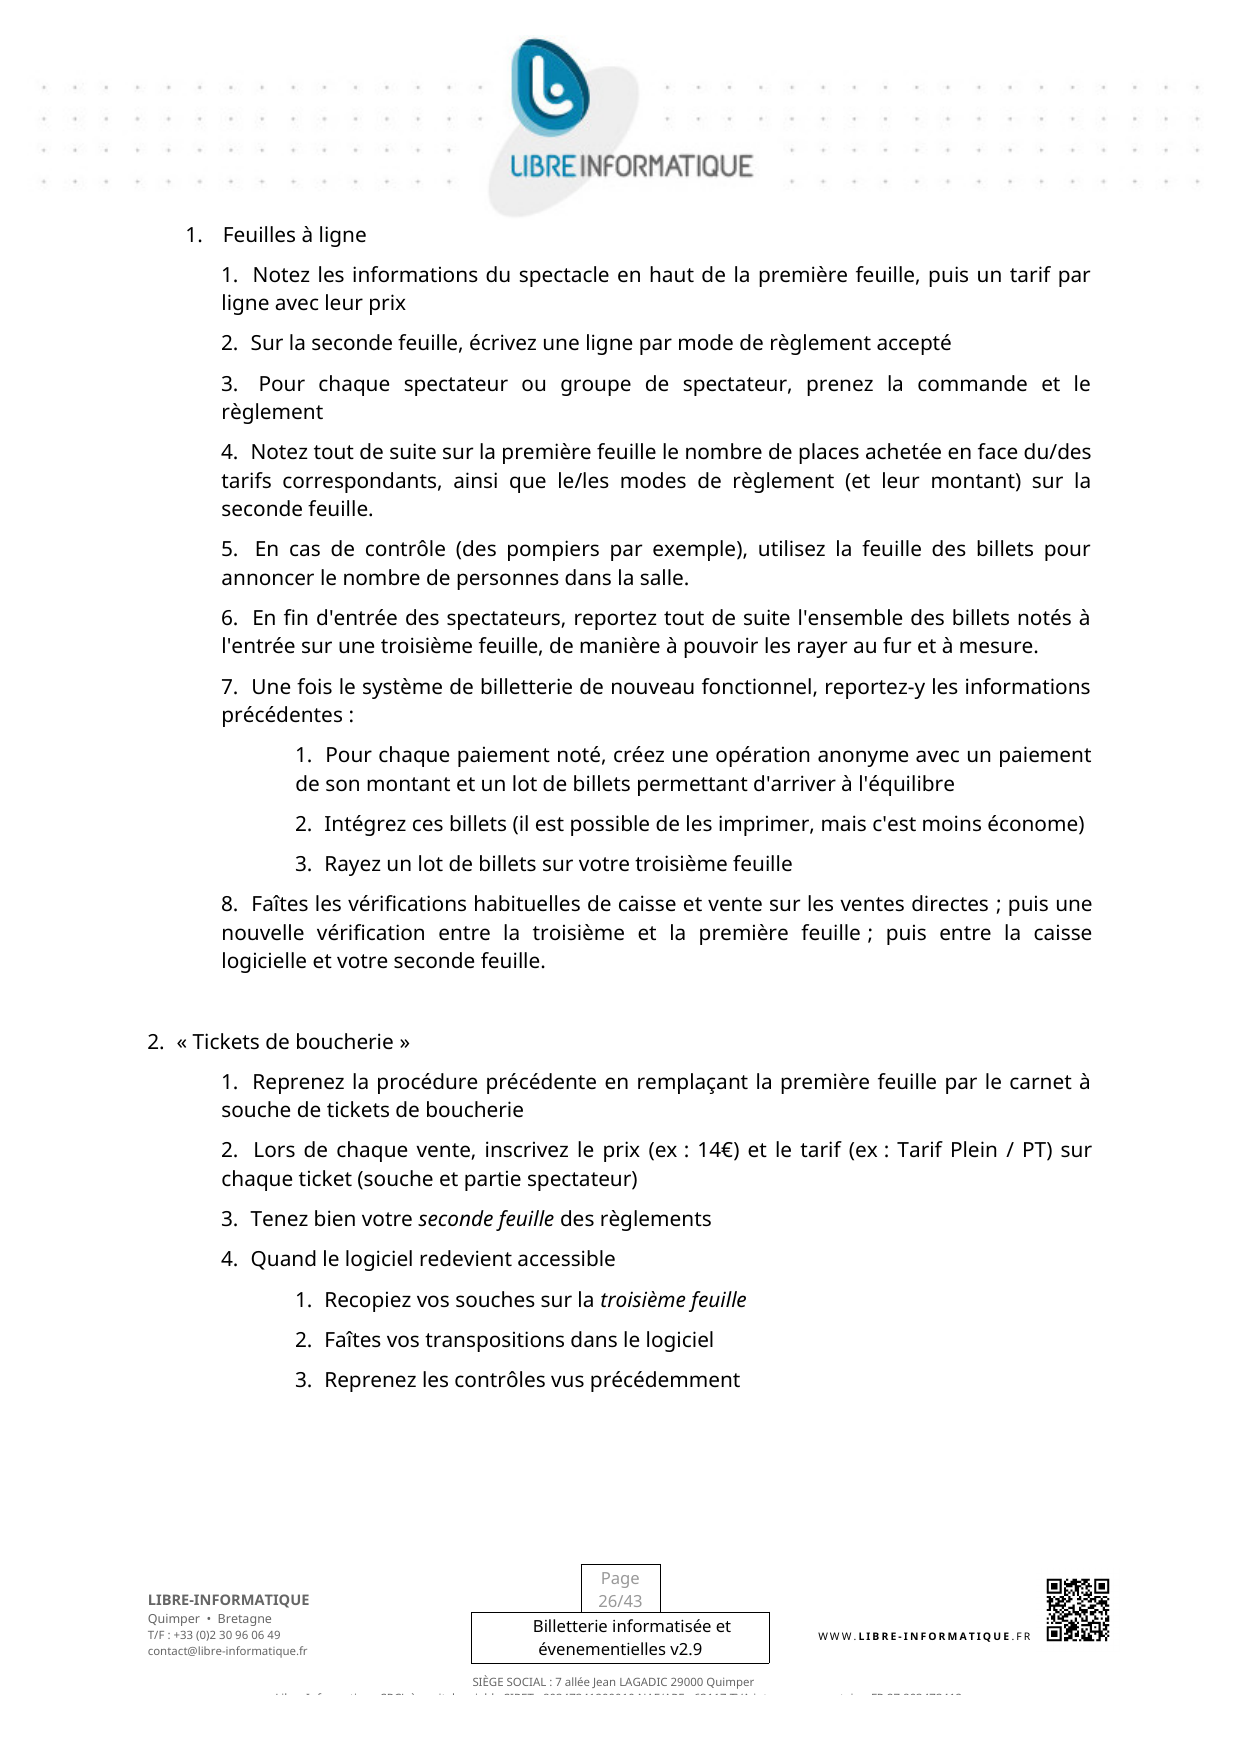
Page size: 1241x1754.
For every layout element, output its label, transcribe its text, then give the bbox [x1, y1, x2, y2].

picture [27, 35, 1213, 220]
list Notez tout de suite sur la première feuille le nombre de places achetée en face du/des tarifs correspondants, ainsi que le/les modes de règlement (et leur montant) sur la seconde feuille. [192, 437, 1093, 523]
list En cas de contrôle (des pompiers par exemple), utilisez la feuille des billets pour annoncer le nombre de personnes dans la salle. [192, 534, 1093, 591]
list Pour chaque spectateur ou groupe de spectateur, prenez la commande et le règlement [192, 369, 1093, 426]
list Feuilles à ligne [185, 220, 1093, 248]
list Notez les informations du spectacle en haut de la première feuille, puis un tarif par ligne avec leur prix [192, 260, 1093, 317]
list Quand le logiciel redevient accessible [192, 1244, 1093, 1273]
picture [1036, 1568, 1120, 1652]
list Une fois le système de billetterie de nouveau fonctionnel, reportez-y les informations précédentes : [192, 672, 1093, 729]
list Recopiez vos souches sur la troisième feuille [266, 1285, 1093, 1313]
list Pour chaque paiement noté, créez une opération anonyme avec un paiement de son montant et un lot de billets permettant d'arriver à l'équilibre [266, 740, 1093, 797]
list Faîtes les vérifications habituelles de caisse et vente sur les ventes directes ; puis une nouvelle vérification entre la troisième et la première feuille ; puis entre la caisse logicielle et votre seconde feuille. [192, 889, 1093, 975]
list Tenez bien votre seconde feuille des règlements [192, 1204, 1093, 1233]
list « Tickets de boucherie » [118, 1027, 1093, 1055]
list Intégrez ces billets (il est possible de les imprimer, mais c'est moins économe) [266, 809, 1093, 837]
list Rayez un lot de billets sur votre troisième feuille [266, 849, 1093, 878]
list Reprenez la procédure précédente en remplaçant la première feuille par le carnet à souche de tickets de boucherie [192, 1067, 1093, 1124]
list Faîtes vos transpositions dans le logiciel [266, 1325, 1093, 1353]
list Reprenez les contrôles vus précédemment [266, 1365, 1093, 1393]
list En fin d'entrée des spectateurs, reportez tout de suite l'ensemble des billets notés à l'entrée sur une troisième feuille, de manière à pouvoir les rayer au fur et à mesure. [192, 603, 1093, 660]
list Sur la seconde feuille, écrivez une ligne par mode de règlement accepté [192, 328, 1093, 357]
list Lors de chaque vente, inscrivez le prix (ex : 14€) et le tarif (ex : Tarif Plein / PT) sur chaque ticket (souche et partie spectateur) [192, 1136, 1093, 1192]
